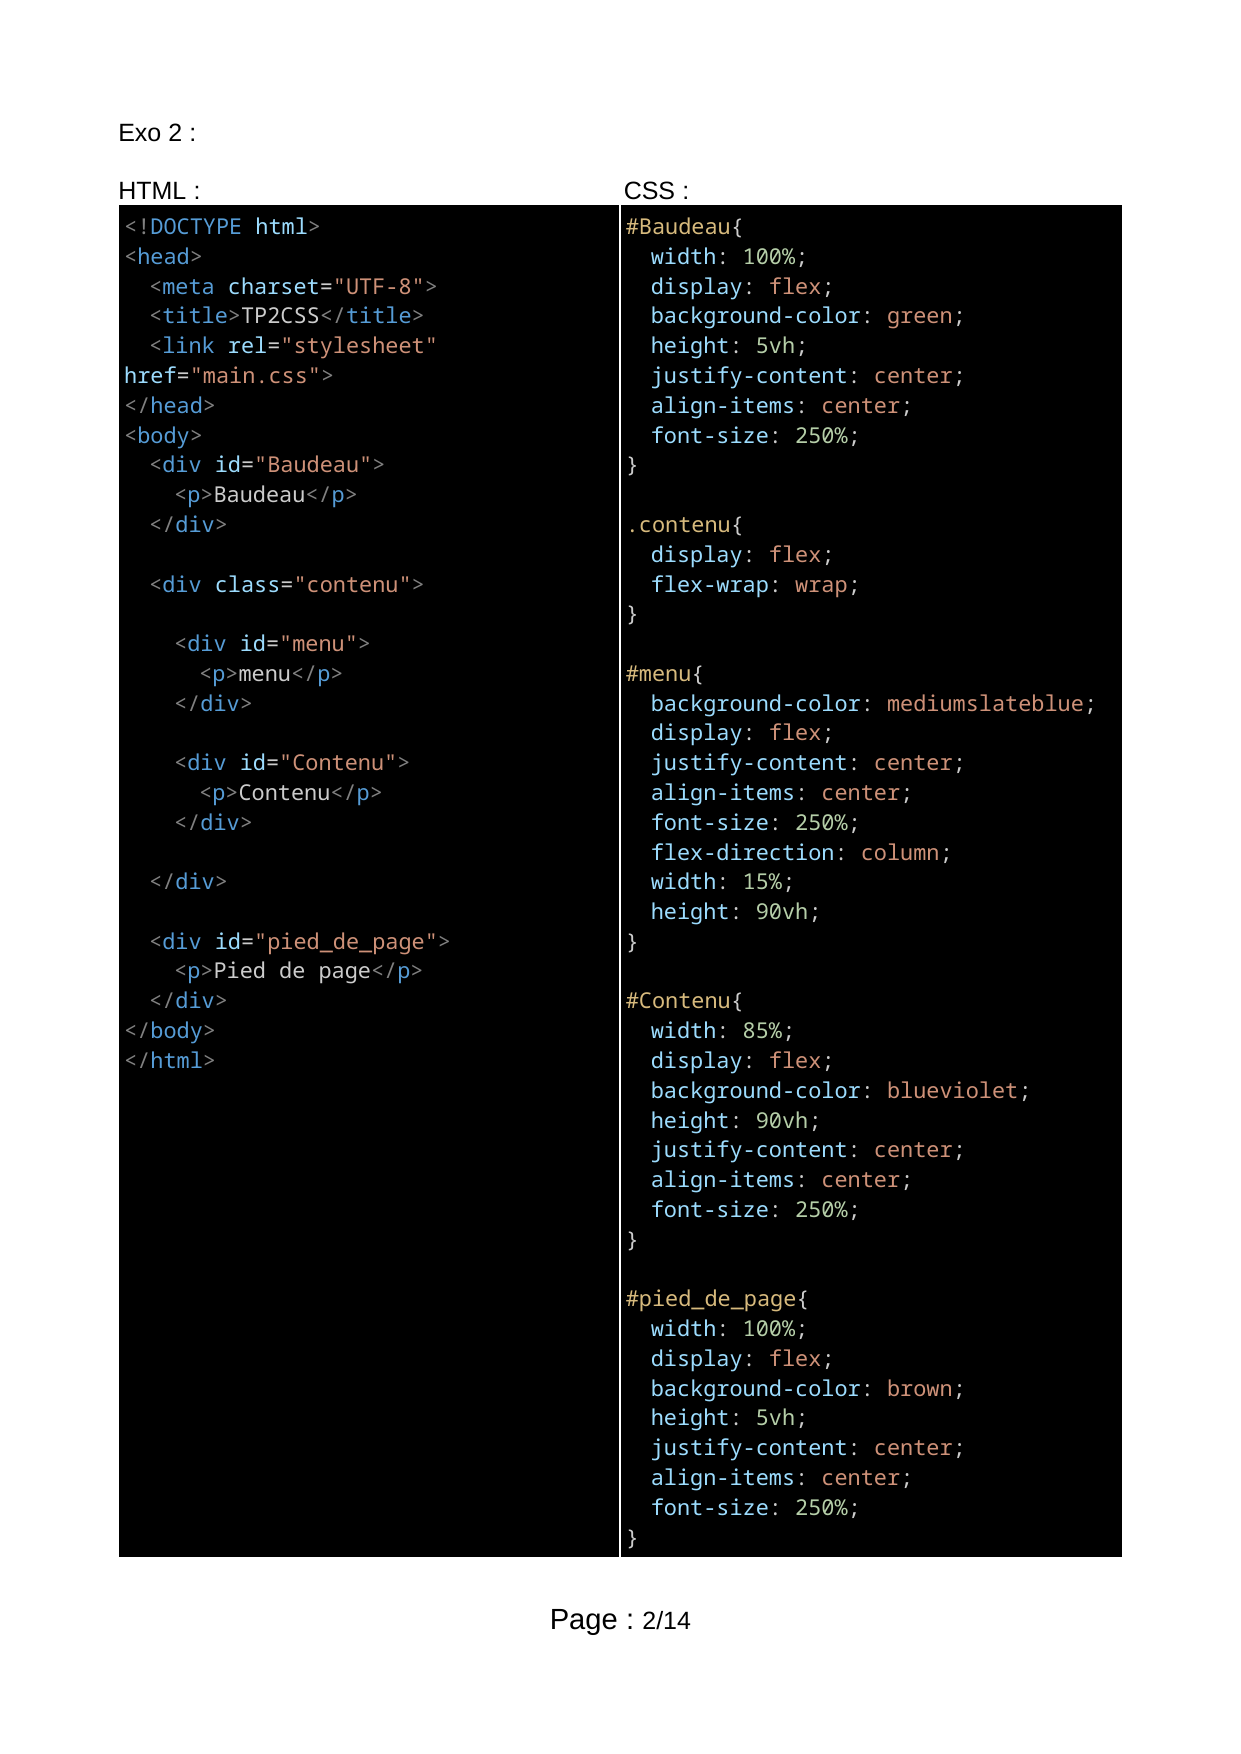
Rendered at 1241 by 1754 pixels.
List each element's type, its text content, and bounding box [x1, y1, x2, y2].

text Exo 2 : [118, 118, 1122, 147]
table_header #Baudeau{ width: 100%; display: flex; background-color: green; height: 5vh; justify-content: center; align-items: center; font-size: 250%; } .contenu{ display: flex; flex-wrap: wrap; } #menu{ background-color: mediumslateblue; display: flex; justify-content: center; align-items: center; font-size: 250%; flex-direction: column; width: 15%; height: 90vh; } #Contenu{ width: 85%; display: flex; background-color: blueviolet; height: 90vh; justify-content: center; align-items: center; font-size: 250%; } #pied_de_page{ width: 100%; display: flex; background-color: brown; height: 5vh; justify-content: center; align-items: center; font-size: 250%; } [621, 205, 1122, 1557]
text HTML : CSS : [118, 176, 1122, 204]
table_header <!DOCTYPE html> <head> <meta charset="UTF-8"> <title>TP2CSS</title> <link rel="stylesheet" href="main.css"> </head> <body> <div id="Baudeau"> <p>Baudeau</p> </div> <div class="contenu"> <div id="menu"> <p>menu</p> </div> <div id="Contenu"> <p>Contenu</p> </div> </div> <div id="pied_de_page"> <p>Pied de page</p> </div> </body> </html> [119, 205, 619, 1557]
